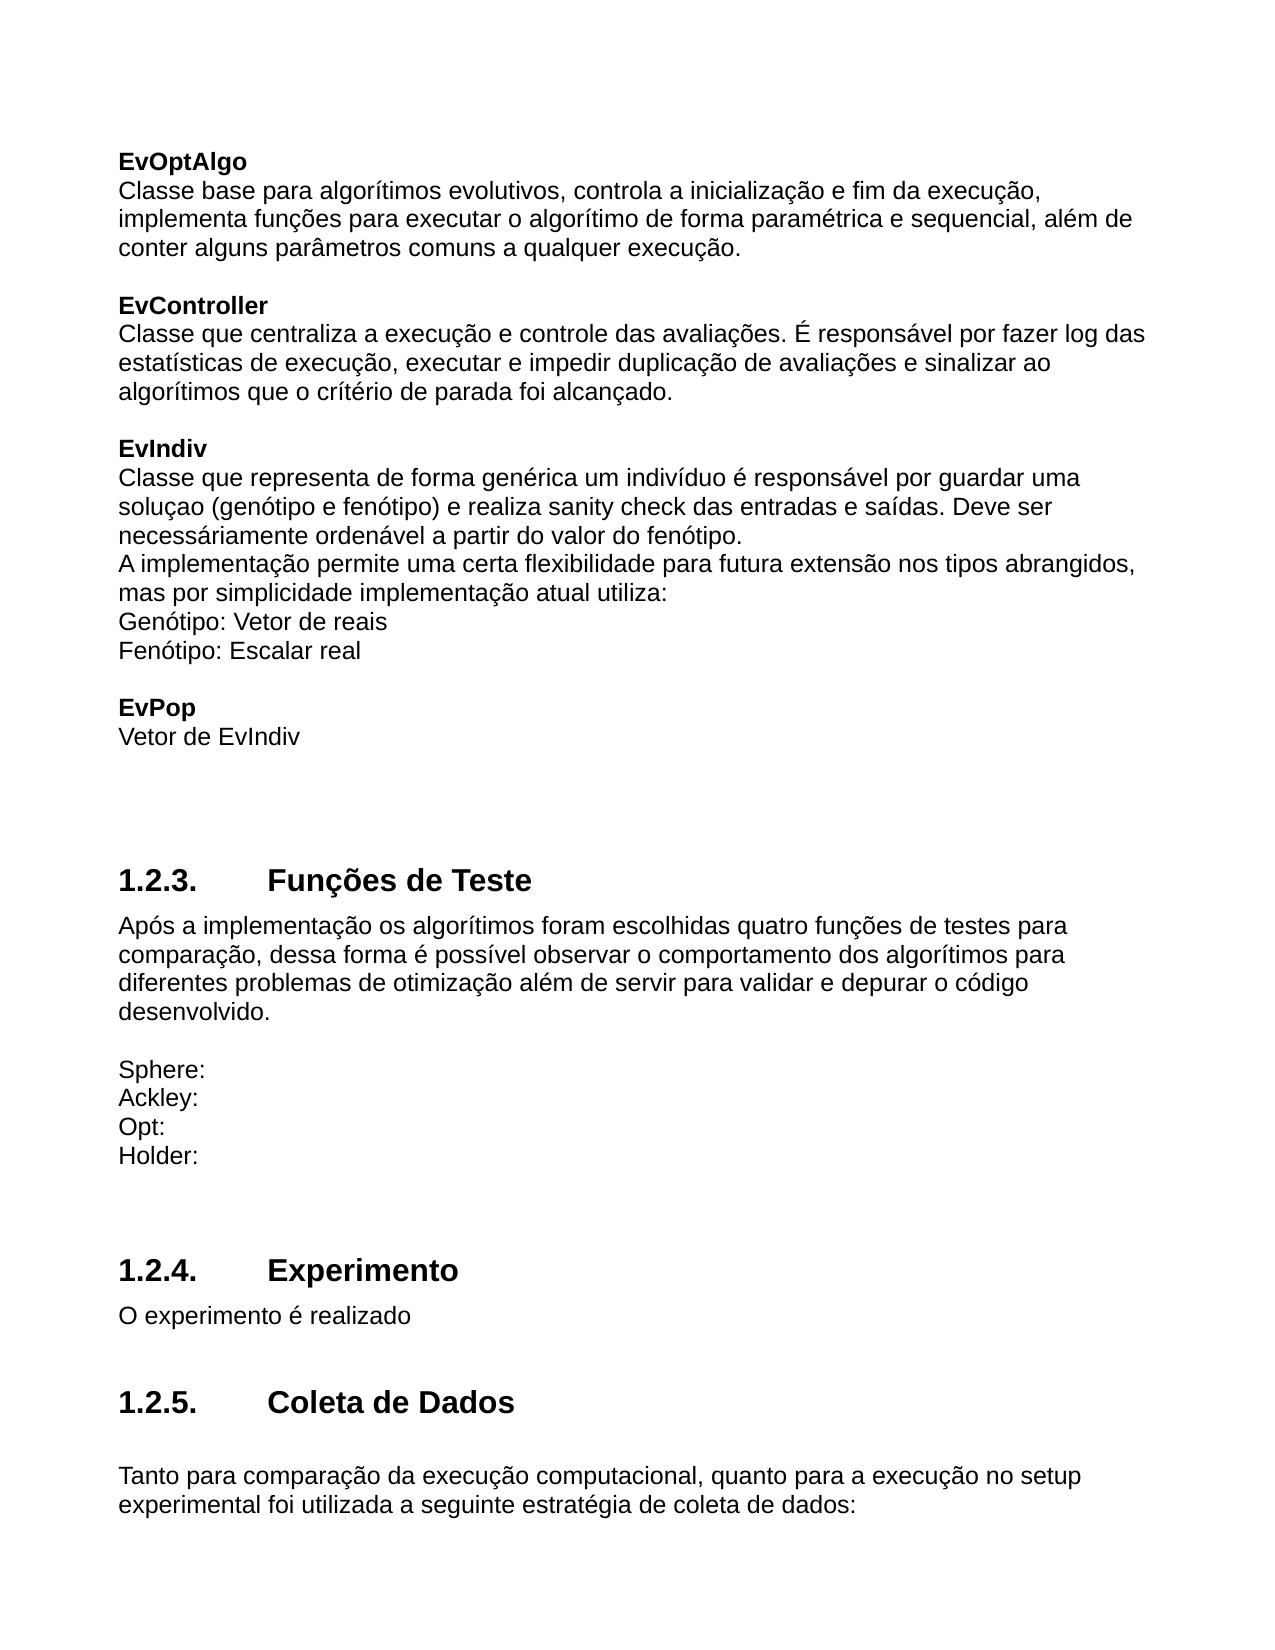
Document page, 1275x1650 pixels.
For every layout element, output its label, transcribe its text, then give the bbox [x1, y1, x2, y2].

subtitle Experimento [118, 1252, 1157, 1288]
text Sphere: [118, 1054, 1157, 1083]
text EvController [118, 291, 1157, 319]
text Ackley: [118, 1083, 1157, 1112]
text Após a implementação os algorítimos foram escolhidas quatro funções de testes para comparação, dessa forma é possível observar o comportamento dos algorítimos para diferentes problemas de otimização além de servir para validar e depurar o código desenvolvido. [118, 911, 1157, 1026]
text EvOptAlgo [118, 147, 1157, 176]
text Genótipo: Vetor de reais [118, 607, 1157, 636]
subtitle Coleta de Dados [118, 1383, 1157, 1420]
text O experimento é realizado [118, 1301, 1157, 1330]
text Opt: [118, 1112, 1157, 1141]
text EvPop [118, 693, 1157, 722]
subtitle Funções de Teste [118, 862, 1157, 898]
text A implementação permite uma certa flexibilidade para futura extensão nos tipos abrangidos, mas por simplicidade implementação atual utiliza: [118, 549, 1157, 607]
text EvIndiv [118, 434, 1157, 463]
text Holder: [118, 1141, 1157, 1169]
text Vetor de EvIndiv [118, 722, 1157, 751]
text Fenótipo: Escalar real [118, 636, 1157, 664]
text Classe que representa de forma genérica um indivíduo é responsável por guardar uma soluçao (genótipo e fenótipo) e realiza sanity check das entradas e saídas. Deve ser necessáriamente ordenável a partir do valor do fenótipo. [118, 463, 1157, 549]
text Classe que centraliza a execução e controle das avaliações. É responsável por fazer log das estatísticas de execução, executar e impedir duplicação de avaliações e sinalizar ao algorítimos que o crítério de parada foi alcançado. [118, 319, 1157, 406]
text Tanto para comparação da execução computacional, quanto para a execução no setup experimental foi utilizada a seguinte estratégia de coleta de dados: [118, 1461, 1157, 1519]
text Classe base para algorítimos evolutivos, controla a inicialização e fim da execução, implementa funções para executar o algorítimo de forma paramétrica e sequencial, além de conter alguns parâmetros comuns a qualquer execução. [118, 176, 1157, 262]
